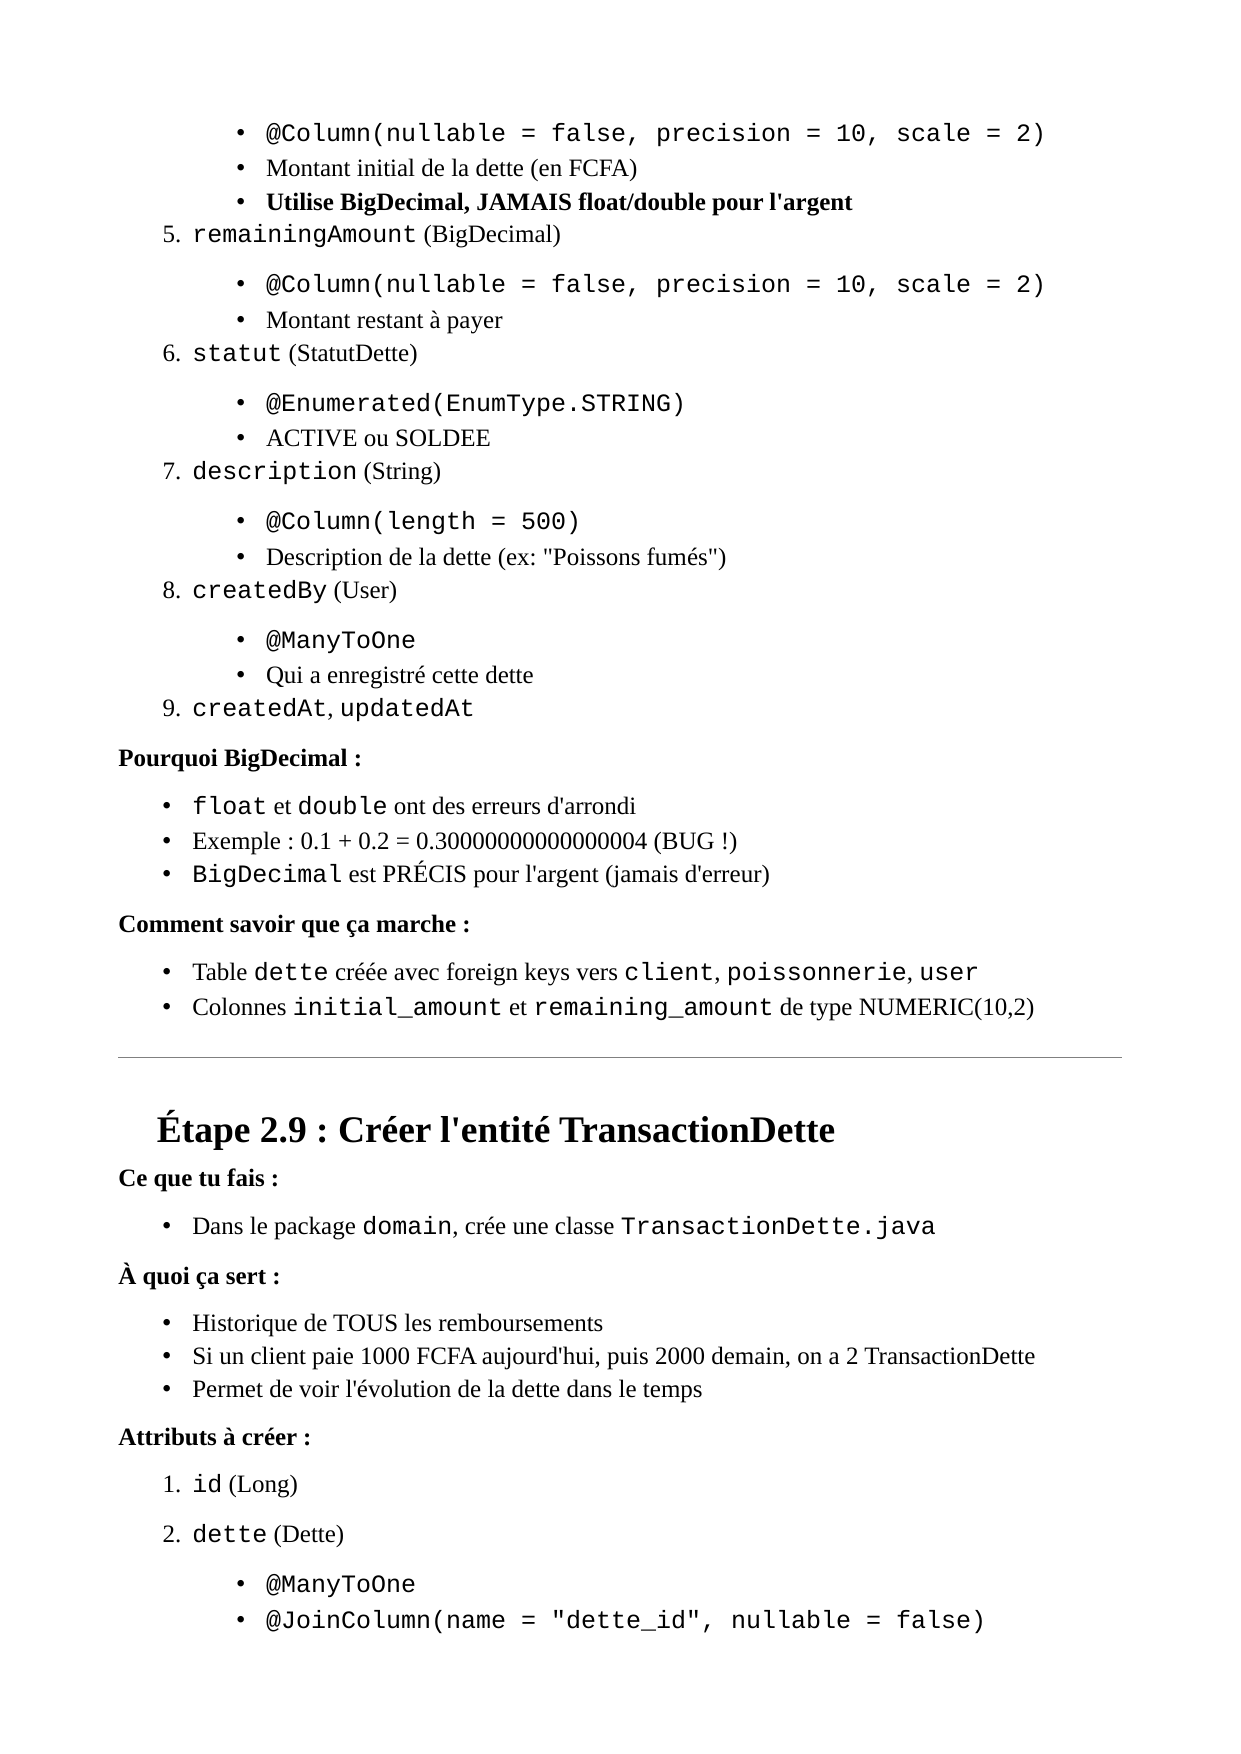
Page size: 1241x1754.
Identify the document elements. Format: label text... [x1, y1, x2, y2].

list Utilise BigDecimal, JAMAIS float/double pour l'argent [236, 187, 1122, 215]
list @Column(nullable = false, precision = 10, scale = 2) [236, 118, 1122, 149]
text À quoi ça sert : [118, 1261, 1122, 1289]
list createdBy (User) [162, 575, 1122, 606]
text Pourquoi BigDecimal : [118, 743, 1122, 772]
list Permet de voir l'évolution de la dette dans le temps [162, 1374, 1122, 1403]
list Montant initial de la dette (en FCFA) [236, 153, 1122, 182]
list @JoinColumn(name = "dette_id", nullable = false) [236, 1605, 1122, 1636]
list Dans le package domain, crée une classe TransactionDette.java [162, 1211, 1122, 1242]
list Qui a enregistré cette dette [236, 660, 1122, 689]
text Attributs à créer : [118, 1422, 1122, 1451]
subtitle ✅ Étape 2.9 : Créer l'entité TransactionDette [118, 1107, 1122, 1151]
list @ManyToOne [236, 625, 1122, 656]
list description (String) [162, 456, 1122, 487]
list Table dette créée avec foreign keys vers client, poissonnerie, user [162, 957, 1122, 988]
list @ManyToOne [236, 1569, 1122, 1600]
list float et double ont des erreurs d'arrondi [162, 791, 1122, 822]
list @Column(nullable = false, precision = 10, scale = 2) [236, 269, 1122, 300]
list ACTIVE ou SOLDEE [236, 423, 1122, 452]
list @Column(length = 500) [236, 506, 1122, 537]
list statut (StatutDette) [162, 338, 1122, 369]
list Exemple : 0.1 + 0.2 = 0.30000000000000004 (BUG !) [162, 826, 1122, 855]
text Ce que tu fais : [118, 1163, 1122, 1192]
list Historique de TOUS les remboursements [162, 1308, 1122, 1337]
list BigDecimal est PRÉCIS pour l'argent (jamais d'erreur) [162, 859, 1122, 890]
list id (Long) [162, 1469, 1122, 1500]
list Colonnes initial_amount et remaining_amount de type NUMERIC(10,2) [162, 992, 1122, 1023]
list createdAt, updatedAt [162, 693, 1122, 724]
list dette (Dette) [162, 1519, 1122, 1550]
list Si un client paie 1000 FCFA aujourd'hui, puis 2000 demain, on a 2 TransactionDette [162, 1341, 1122, 1370]
text Comment savoir que ça marche : [118, 909, 1122, 938]
list Description de la dette (ex: "Poissons fumés") [236, 542, 1122, 571]
list @Enumerated(EnumType.STRING) [236, 388, 1122, 419]
list Montant restant à payer [236, 305, 1122, 334]
list remainingAmount (BigDecimal) [162, 219, 1122, 250]
